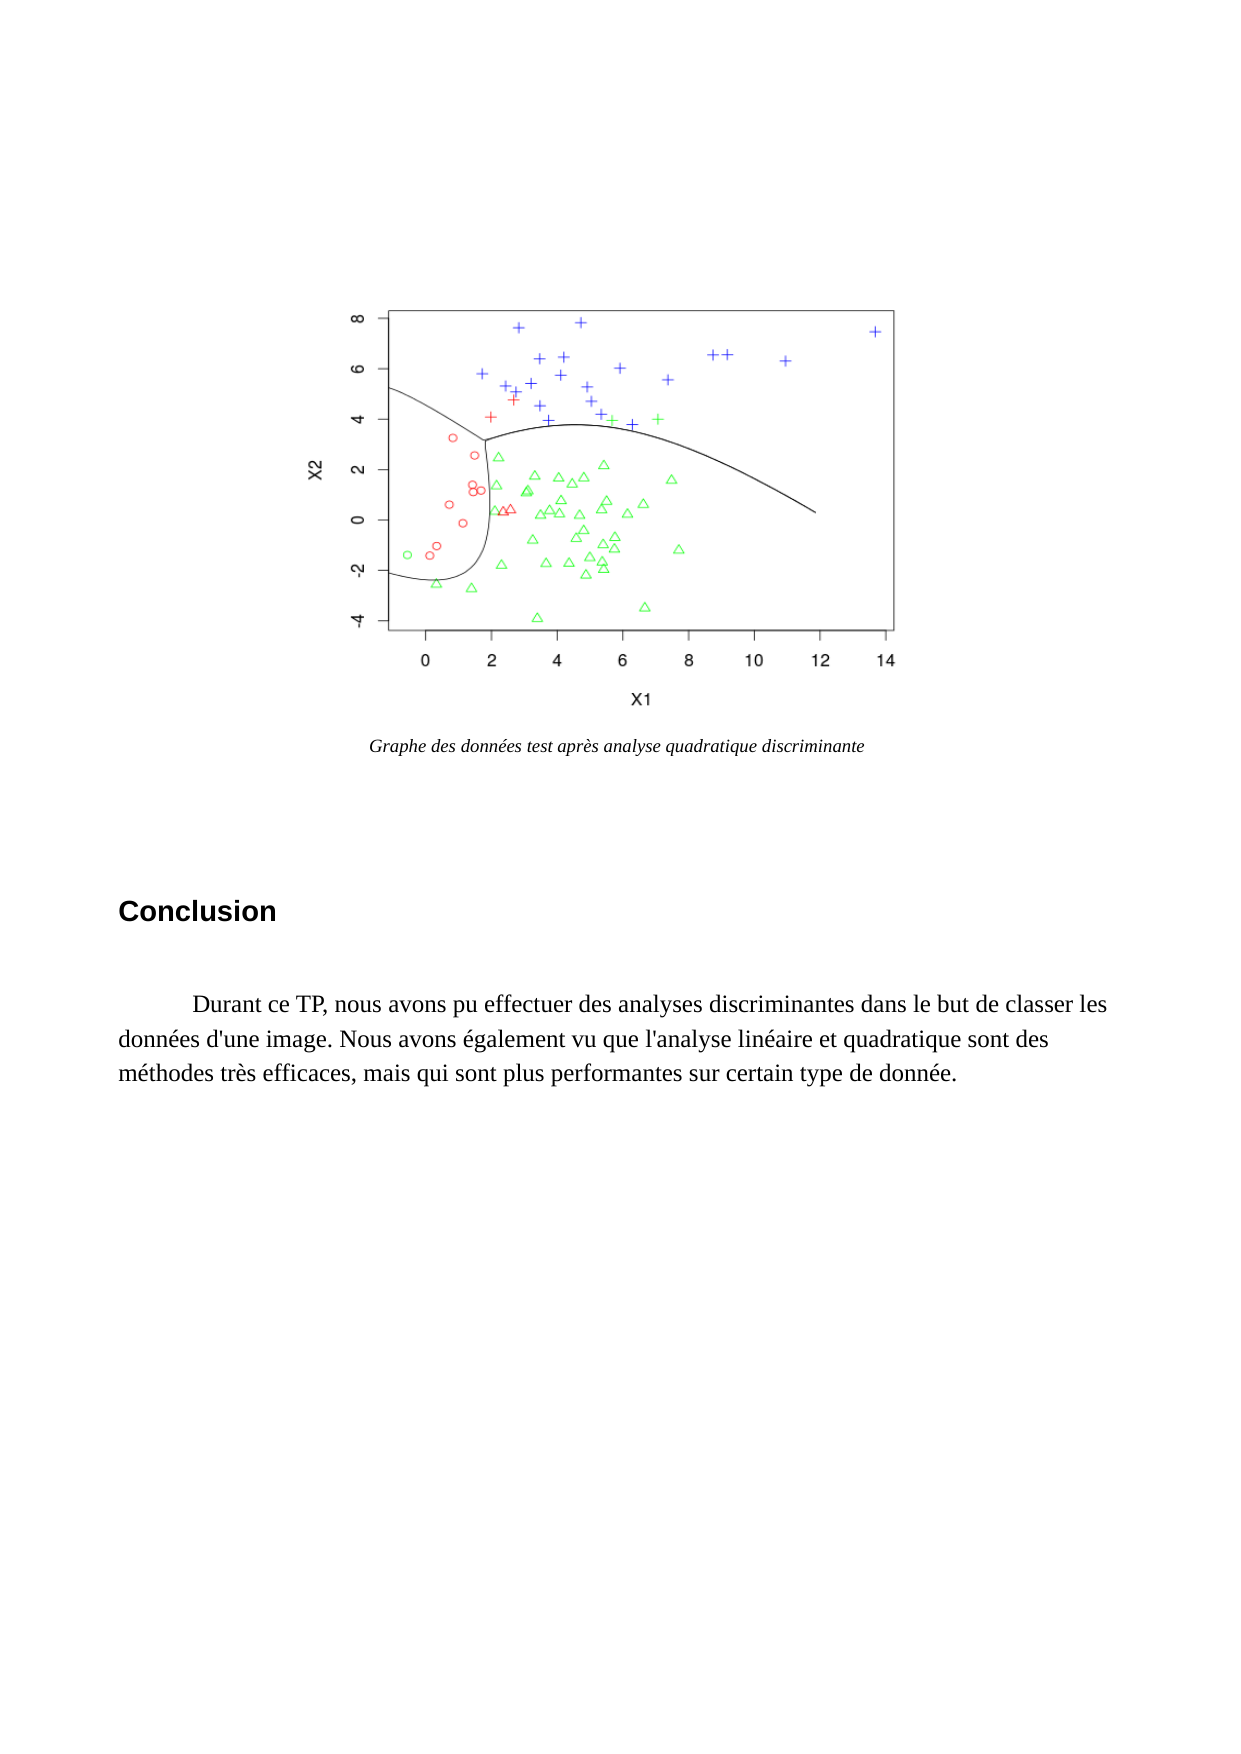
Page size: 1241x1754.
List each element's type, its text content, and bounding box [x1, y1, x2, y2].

picture [303, 231, 938, 731]
subtitle Conclusion [118, 894, 1122, 928]
text Graphe des données test après analyse quadratique discriminante [118, 216, 1122, 756]
text Durant ce TP, nous avons pu effectuer des analyses discriminantes dans le but de classer les données d'une image. Nous avons également vu que l'analyse linéaire et quadratique sont des méthodes très efficaces, mais qui sont plus performantes sur certain type de donnée. [118, 989, 1122, 1087]
